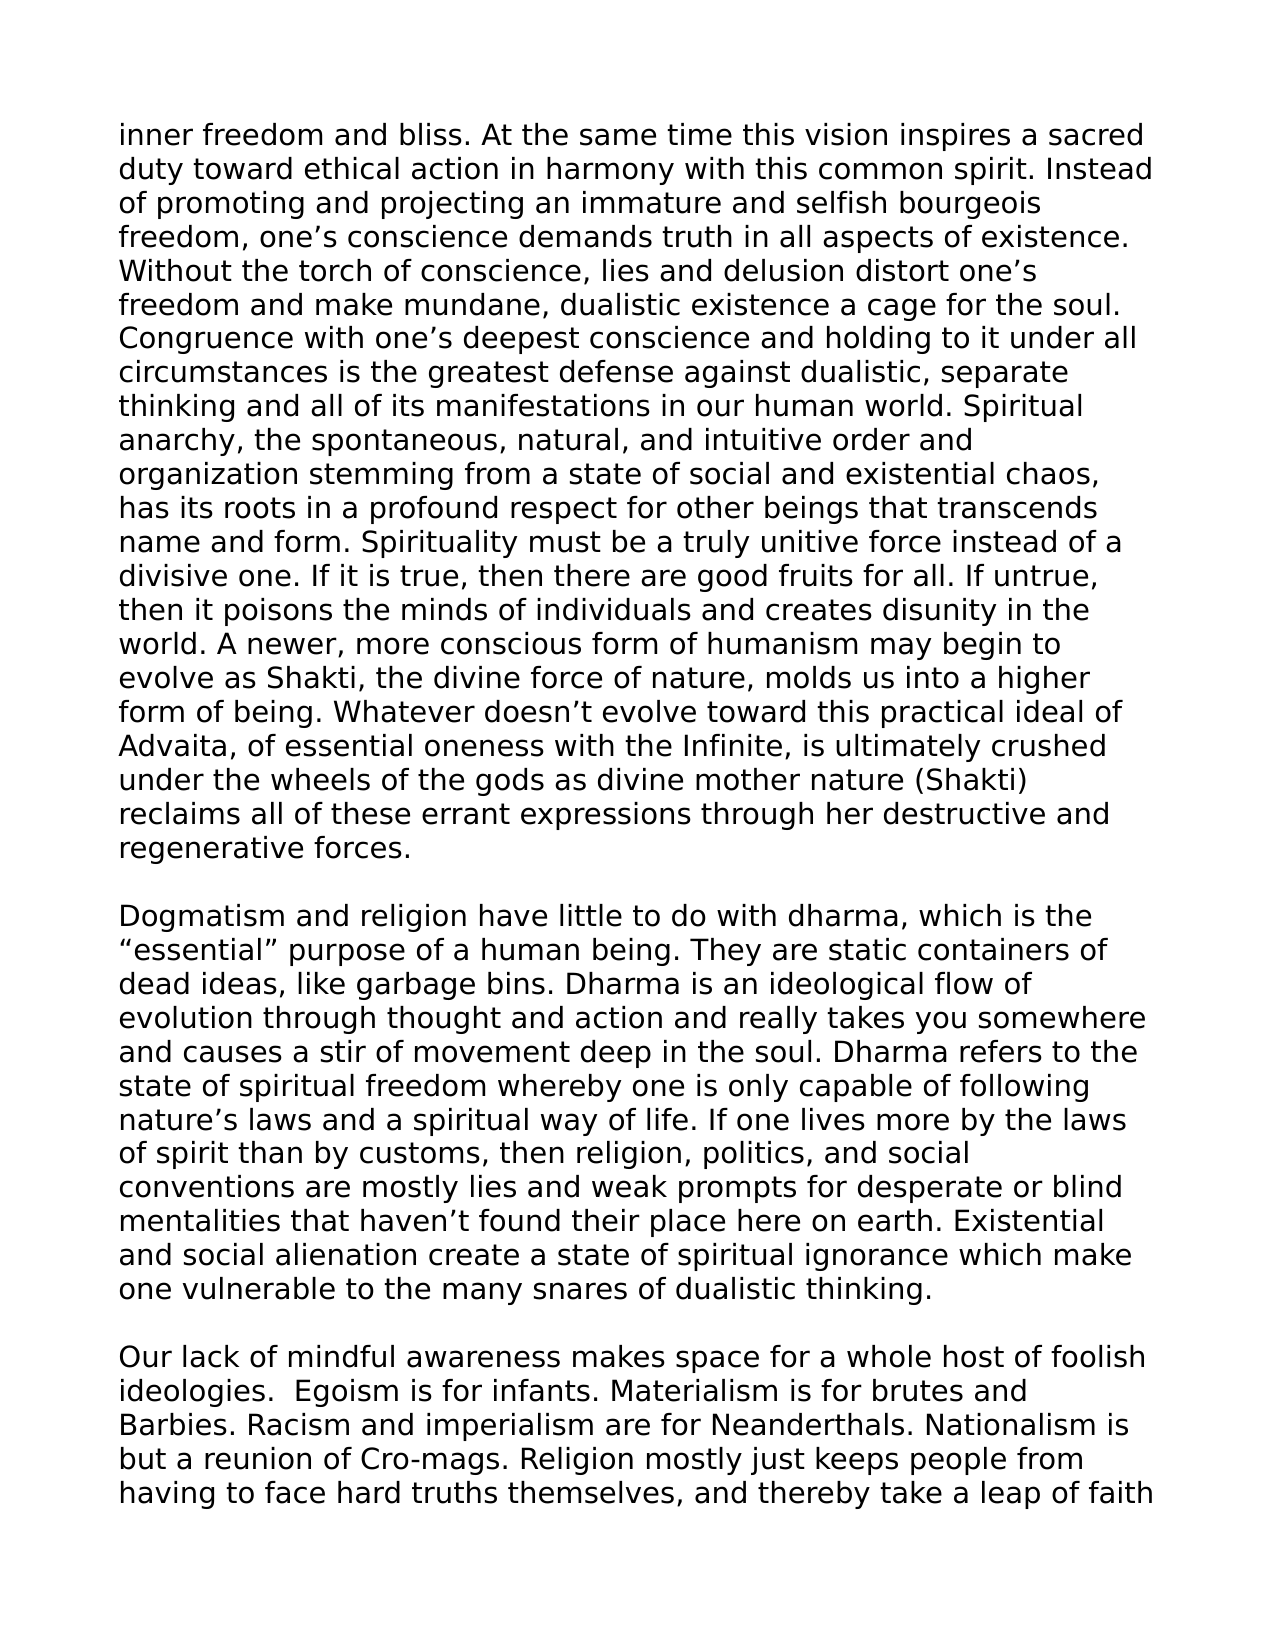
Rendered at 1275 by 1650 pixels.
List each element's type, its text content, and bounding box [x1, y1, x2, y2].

text Dogmatism and religion have little to do with dharma, which is the “essential” purpose of a human being. They are static containers of dead ideas, like garbage bins. Dharma is an ideological flow of evolution through thought and action and really takes you somewhere and causes a stir of movement deep in the soul. Dharma refers to the state of spiritual freedom whereby one is only capable of following nature’s laws and a spiritual way of life. If one lives more by the laws of spirit than by customs, then religion, politics, and social conventions are mostly lies and weak prompts for desperate or blind mentalities that haven’t found their place here on earth. Existential and social alienation create a state of spiritual ignorance which make one vulnerable to the many snares of dualistic thinking. [118, 899, 1157, 1307]
text Our lack of mindful awareness makes space for a whole host of foolish ideologies. Egoism is for infants. Materialism is for brutes and Barbies. Racism and imperialism are for Neanderthals. Nationalism is but a reunion of Cro-mags. Religion mostly just keeps people from having to face hard truths themselves, and thereby take a leap of faith [118, 1341, 1157, 1510]
text inner freedom and bliss. At the same time this vision inspires a sacred duty toward ethical action in harmony with this common spirit. Instead of promoting and projecting an immature and selfish bourgeois freedom, one’s conscience demands truth in all aspects of existence. Without the torch of conscience, lies and delusion distort one’s freedom and make mundane, dualistic existence a cage for the soul. Congruence with one’s deepest conscience and holding to it under all circumstances is the greatest defense against dualistic, separate thinking and all of its manifestations in our human world. Spiritual anarchy, the spontaneous, natural, and intuitive order and organization stemming from a state of social and existential chaos, has its roots in a profound respect for other beings that transcends name and form. Spirituality must be a truly unitive force instead of a divisive one. If it is true, then there are good fruits for all. If untrue, then it poisons the minds of individuals and creates disunity in the world. A newer, more conscious form of humanism may begin to evolve as Shakti, the divine force of nature, molds us into a higher form of being. Whatever doesn’t evolve toward this practical ideal of Advaita, of essential oneness with the Infinite, is ultimately crushed under the wheels of the gods as divine mother nature (Shakti) reclaims all of these errant expressions through her destructive and regenerative forces. [118, 118, 1157, 865]
